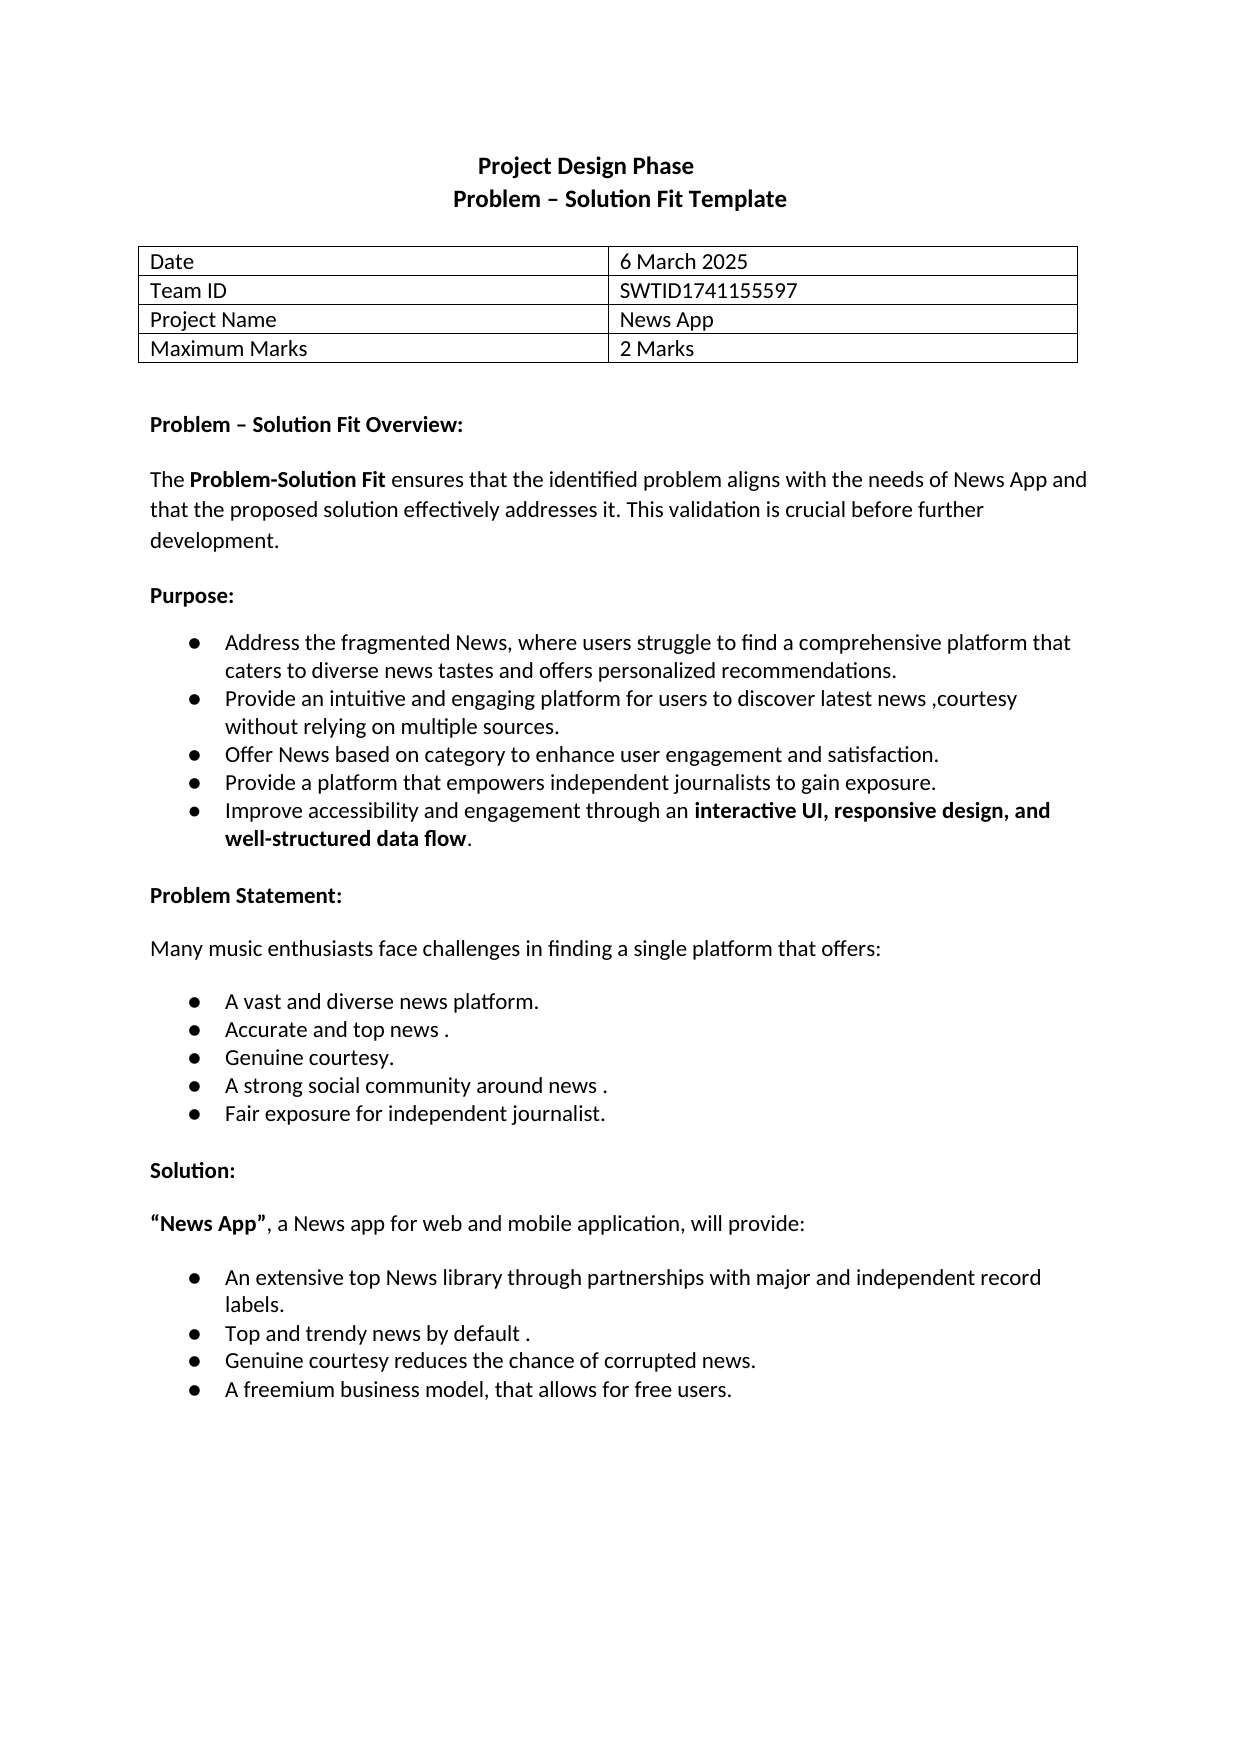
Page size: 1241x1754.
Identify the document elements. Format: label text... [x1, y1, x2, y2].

list An extensive top News library through partnerships with major and independent record labels. [187, 1263, 1090, 1319]
table_header Date [139, 247, 608, 275]
text Purpose: [150, 581, 1090, 609]
text Project Design Phase [150, 150, 1090, 181]
list Genuine courtesy. [187, 1043, 1090, 1071]
text Problem – Solution Fit Template [150, 183, 1090, 213]
table_cell Team ID [139, 276, 608, 304]
text The Problem-Solution Fit ensures that the identified problem aligns with the needs of News App and that the proposed solution effectively addresses it. This validation is crucial before further development. [150, 465, 1090, 554]
table_cell 2 Marks [609, 334, 1077, 362]
table_cell News App [609, 305, 1077, 333]
subtitle Problem Statement: [150, 881, 1090, 909]
table_cell Project Name [139, 305, 608, 333]
list Provide a platform that empowers independent journalists to gain exposure. [187, 768, 1090, 796]
list Improve accessibility and engagement through an interactive UI, responsive design, and well-structured data flow. [187, 796, 1090, 852]
list Provide an intuitive and engaging platform for users to discover latest news ,courtesy without relying on multiple sources. [187, 684, 1090, 740]
subtitle Solution: [150, 1157, 1090, 1184]
table_header 6 March 2025 [609, 247, 1077, 275]
list A strong social community around news . [187, 1071, 1090, 1099]
table_cell SWTID1741155597 [609, 276, 1077, 304]
list Top and trendy news by default . [187, 1319, 1090, 1347]
list Accurate and top news . [187, 1015, 1090, 1043]
list Address the fragmented News, where users struggle to find a comprehensive platform that caters to diverse news tastes and offers personalized recommendations. [187, 628, 1090, 684]
list Fair exposure for independent journalist. [187, 1099, 1090, 1127]
text “News App”, a News app for web and mobile application, will provide: [150, 1209, 1090, 1238]
list A freemium business model, that allows for free users. [187, 1375, 1090, 1403]
table_cell Maximum Marks [139, 334, 608, 362]
list Offer News based on category to enhance user engagement and satisfaction. [187, 740, 1090, 768]
list Genuine courtesy reduces the chance of corrupted news. [187, 1347, 1090, 1375]
text Problem – Solution Fit Overview: [150, 410, 1090, 438]
list A vast and diverse news platform. [187, 987, 1090, 1015]
text Many music enthusiasts face challenges in finding a single platform that offers: [150, 934, 1090, 962]
